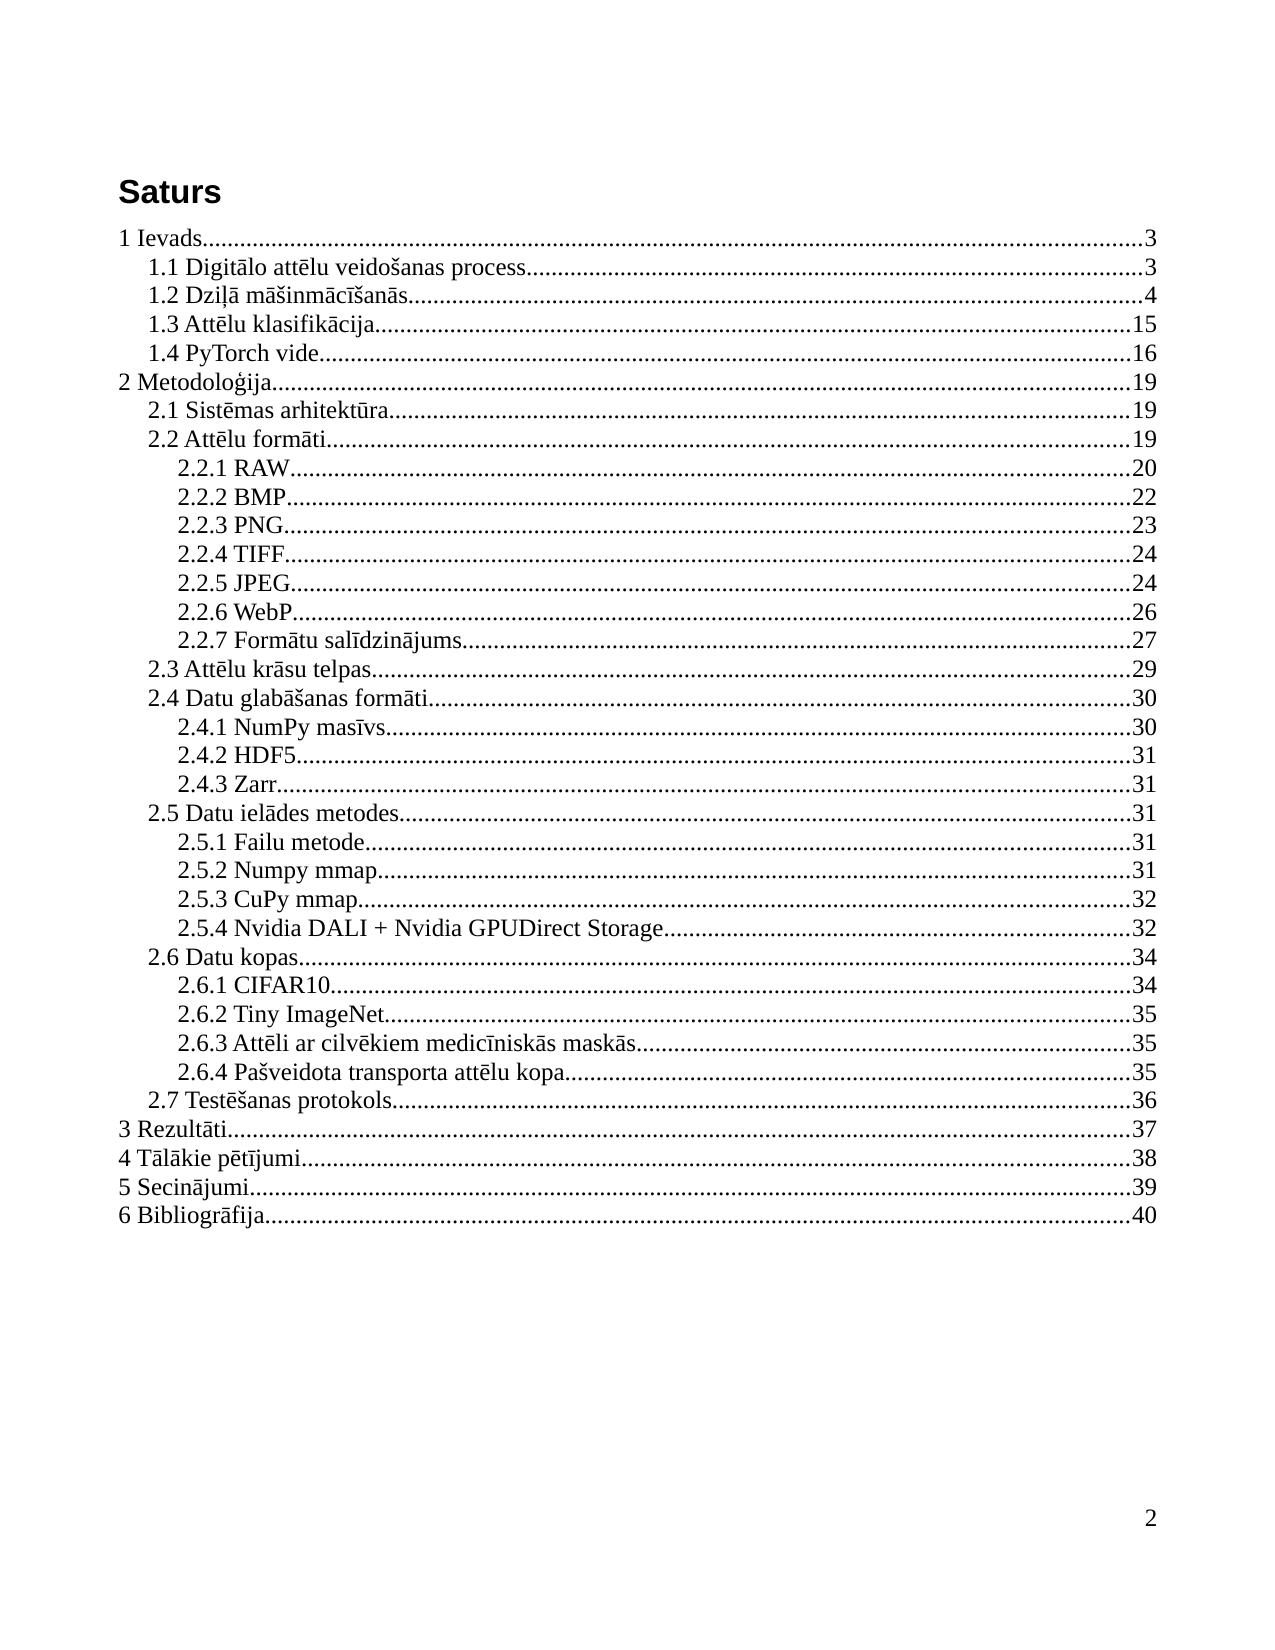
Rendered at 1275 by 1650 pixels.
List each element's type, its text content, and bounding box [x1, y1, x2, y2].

text 2.5.3 CuPy mmap 32 [177, 884, 1157, 913]
text 1.2 Dziļā māšinmācīšanās 4 [148, 280, 1157, 309]
text 2.4 Datu glabāšanas formāti 30 [148, 683, 1157, 712]
text 2.6.4 Pašveidota transporta attēlu kopa 35 [177, 1057, 1157, 1085]
text 1.3 Attēlu klasifikācija 15 [148, 309, 1157, 338]
text 5 Secinājumi 39 [118, 1172, 1157, 1200]
text 2.3 Attēlu krāsu telpas 29 [148, 654, 1157, 683]
text 2.6.2 Tiny ImageNet 35 [177, 999, 1157, 1028]
text 1 Ievads 3 [118, 223, 1157, 252]
text 2.5 Datu ielādes metodes 31 [148, 798, 1157, 827]
subtitle Saturs [118, 172, 1157, 210]
text 2.5.1 Failu metode 31 [177, 827, 1157, 855]
text 2.5.4 Nvidia DALI + Nvidia GPUDirect Storage 32 [177, 913, 1157, 942]
text 3 Rezultāti 37 [118, 1114, 1157, 1143]
text 2.2.2 BMP 22 [177, 482, 1157, 510]
text 2.6.3 Attēli ar cilvēkiem medicīniskās maskās 35 [177, 1028, 1157, 1057]
text 2.2.1 RAW 20 [177, 453, 1157, 482]
text 2.2.3 PNG 23 [177, 510, 1157, 539]
text 2.1 Sistēmas arhitektūra 19 [148, 395, 1157, 424]
text 1.4 PyTorch vide 16 [148, 338, 1157, 367]
text 2.6.1 CIFAR10 34 [177, 970, 1157, 999]
text 2.4.1 NumPy masīvs 30 [177, 712, 1157, 740]
text 2 Metodoloģija 19 [118, 367, 1157, 395]
text 6 Bibliogrāfija 40 [118, 1200, 1157, 1229]
text 4 Tālākie pētījumi 38 [118, 1143, 1157, 1172]
text 2.6 Datu kopas 34 [148, 942, 1157, 970]
text 2.2.7 Formātu salīdzinājums 27 [177, 625, 1157, 654]
text 2.2.5 JPEG 24 [177, 568, 1157, 597]
text 2.7 Testēšanas protokols 36 [148, 1085, 1157, 1114]
text 2.4.3 Zarr 31 [177, 769, 1157, 798]
text 2.2.4 TIFF 24 [177, 539, 1157, 568]
text 1.1 Digitālo attēlu veidošanas process 3 [148, 252, 1157, 280]
text 2.5.2 Numpy mmap 31 [177, 855, 1157, 884]
text 2.4.2 HDF5 31 [177, 740, 1157, 769]
text 2.2 Attēlu formāti 19 [148, 424, 1157, 453]
text 2.2.6 WebP 26 [177, 597, 1157, 625]
